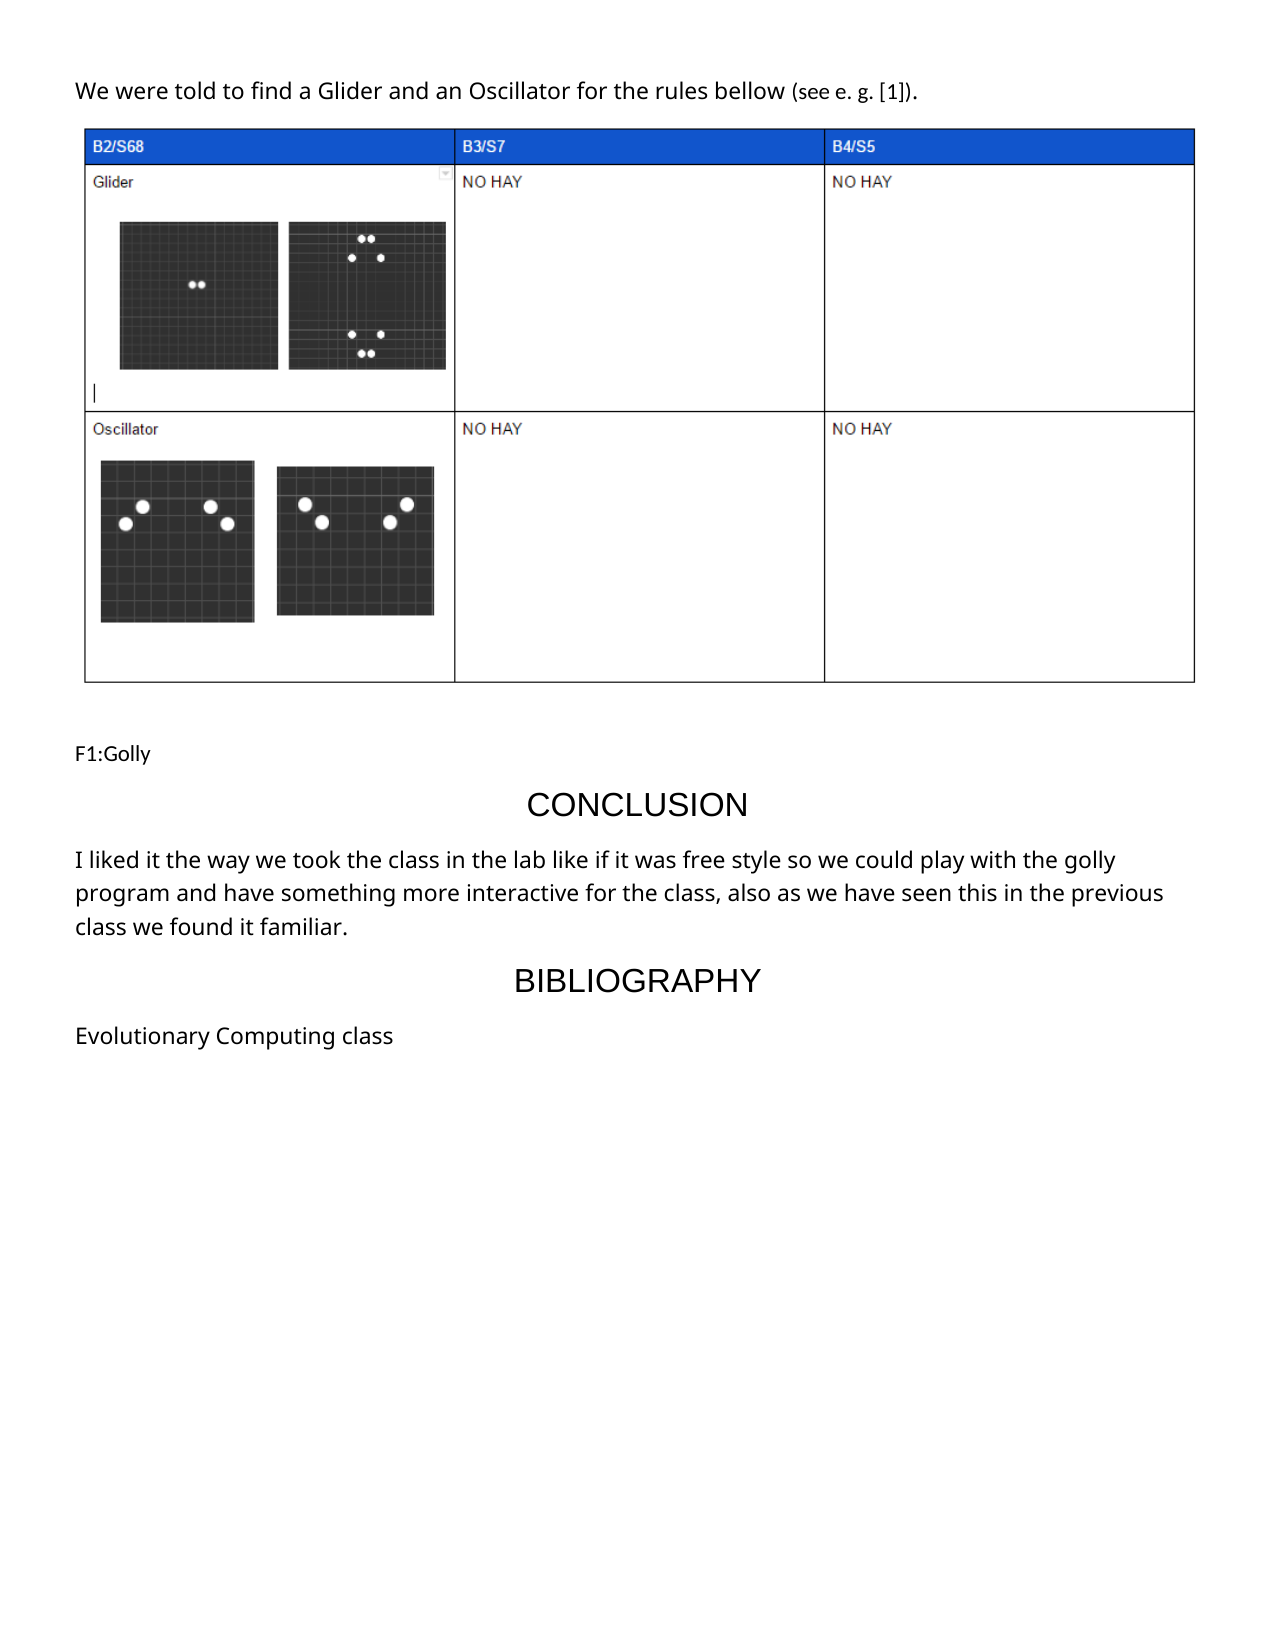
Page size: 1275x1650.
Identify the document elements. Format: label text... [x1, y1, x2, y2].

text We were told to find a Glider and an Oscillator for the rules bellow (see e. g. [1]). [75, 75, 1200, 106]
text I liked it the way we took the class in the lab like if it was free style so we could play with the golly program and have something more interactive for the class, also as we have seen this in the previous class we found it familiar. [75, 844, 1200, 942]
text CONCLUSION [75, 786, 1200, 824]
text F1:Golly [75, 739, 1200, 767]
picture [75, 125, 1200, 690]
text Evolutionary Computing class [75, 1020, 1200, 1051]
text BIBLIOGRAPHY [75, 962, 1200, 1000]
